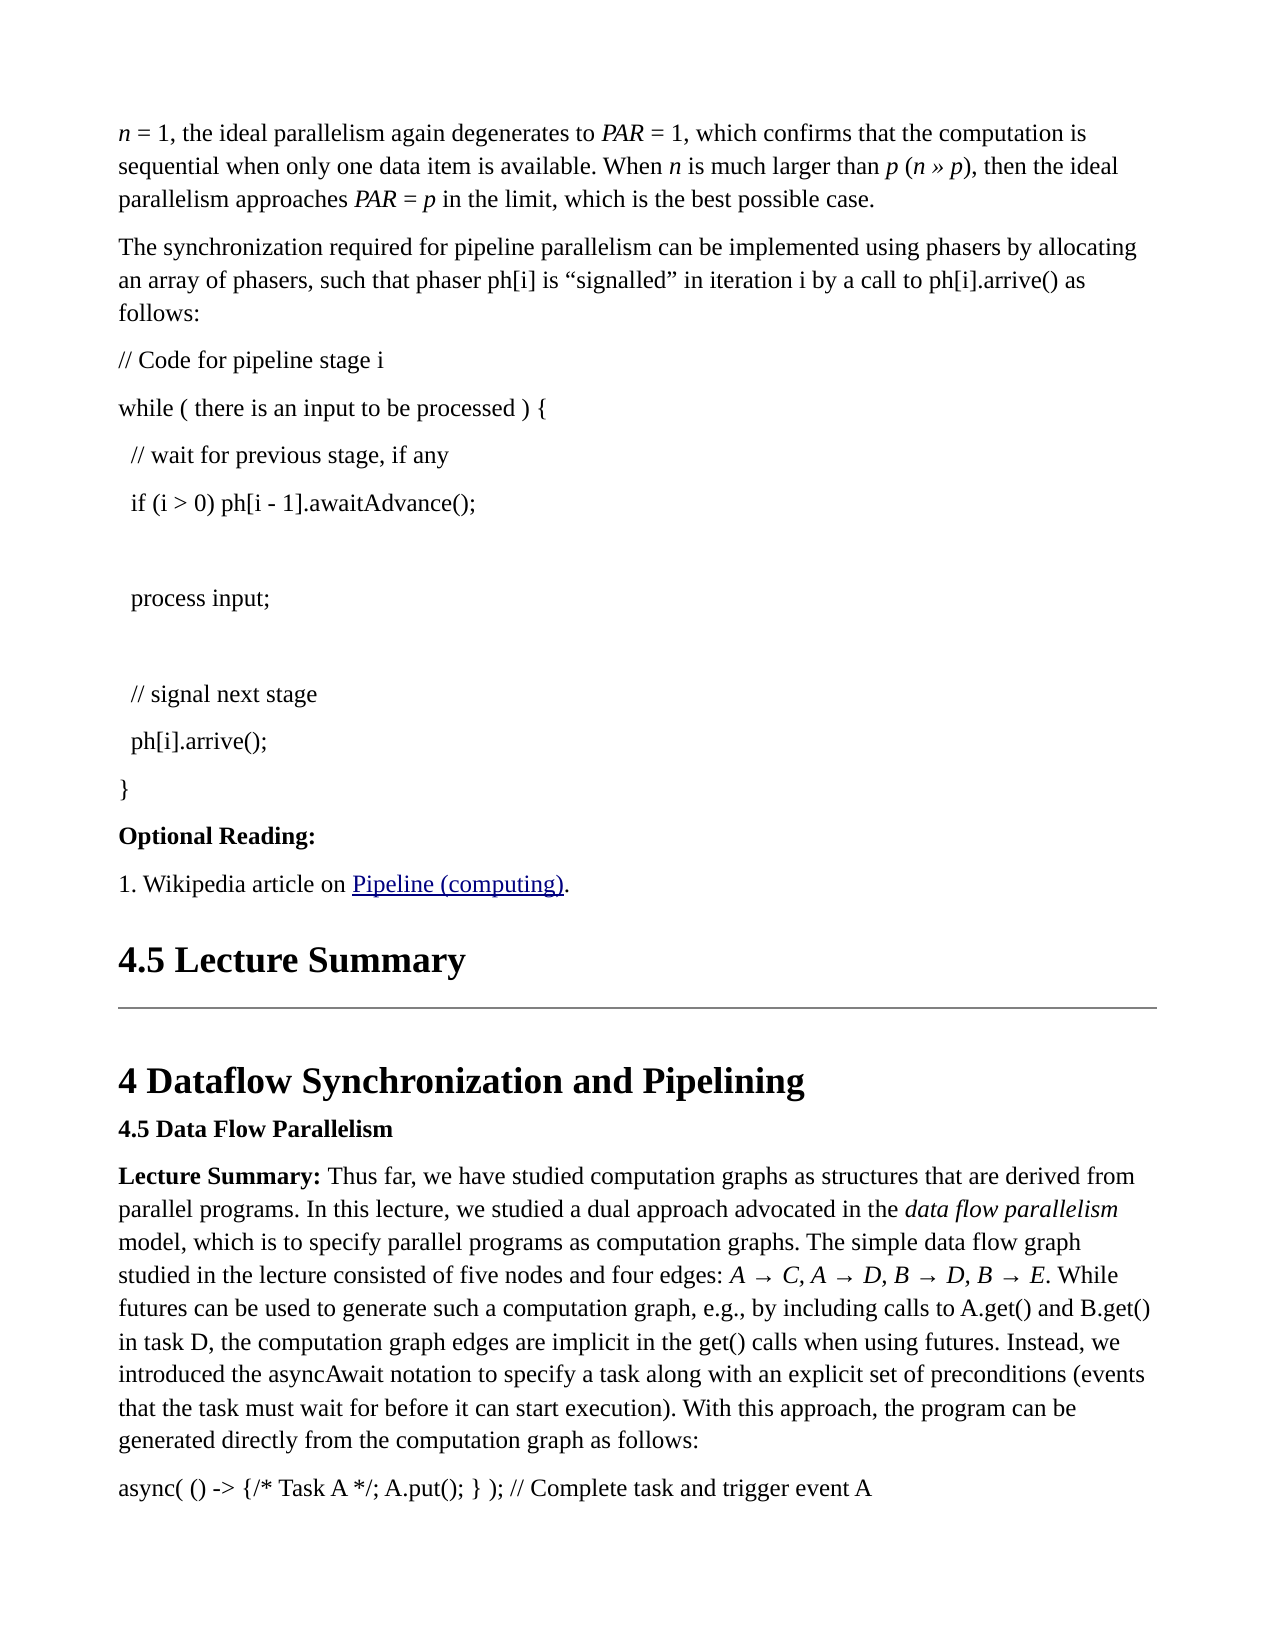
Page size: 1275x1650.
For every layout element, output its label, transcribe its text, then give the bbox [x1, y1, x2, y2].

text The synchronization required for pipeline parallelism can be implemented using phasers by allocating an array of phasers, such that phaser ph[i] is “signalled” in iteration i by a call to ph[i].arrive() as follows: [118, 232, 1157, 327]
text // Code for pipeline stage i [118, 345, 1157, 374]
text while ( there is an input to be processed ) { [118, 393, 1157, 422]
text if (i > 0) ph[i - 1].awaitAdvance(); [118, 488, 1157, 517]
subtitle 4 Dataflow Synchronization and Pipelining [118, 1058, 1157, 1101]
text // signal next stage [118, 679, 1157, 707]
text // wait for previous stage, if any [118, 441, 1157, 469]
subtitle 4.5 Lecture Summary [118, 937, 1157, 981]
text } [118, 774, 1157, 803]
text Lecture Summary: Thus far, we have studied computation graphs as structures that are derived from parallel programs. In this lecture, we studied a dual approach advocated in the data flow parallelism model, which is to specify parallel programs as computation graphs. The simple data flow graph studied in the lecture consisted of five nodes and four edges: A → C, A → D, B → D, B → E. While futures can be used to generate such a computation graph, e.g., by including calls to A.get() and B.get() in task D, the computation graph edges are implicit in the get() calls when using futures. Instead, we introduced the asyncAwait notation to specify a task along with an explicit set of preconditions (events that the task must wait for before it can start execution). With this approach, the program can be generated directly from the computation graph as follows: [118, 1161, 1157, 1454]
text 4.5 Data Flow Parallelism [118, 1114, 1157, 1143]
text Optional Reading: [118, 821, 1157, 850]
text async( () -> {/* Task A */; A.put(); } ); // Complete task and trigger event A [118, 1473, 1157, 1502]
text ph[i].arrive(); [118, 726, 1157, 755]
text n = 1, the ideal parallelism again degenerates to PAR = 1, which confirms that the computation is sequential when only one data item is available. When n is much larger than p (n » p), then the ideal parallelism approaches PAR = p in the limit, which is the best possible case. [118, 118, 1157, 213]
text process input; [118, 583, 1157, 612]
text 1. Wikipedia article on Pipeline (computing). [118, 869, 1157, 898]
